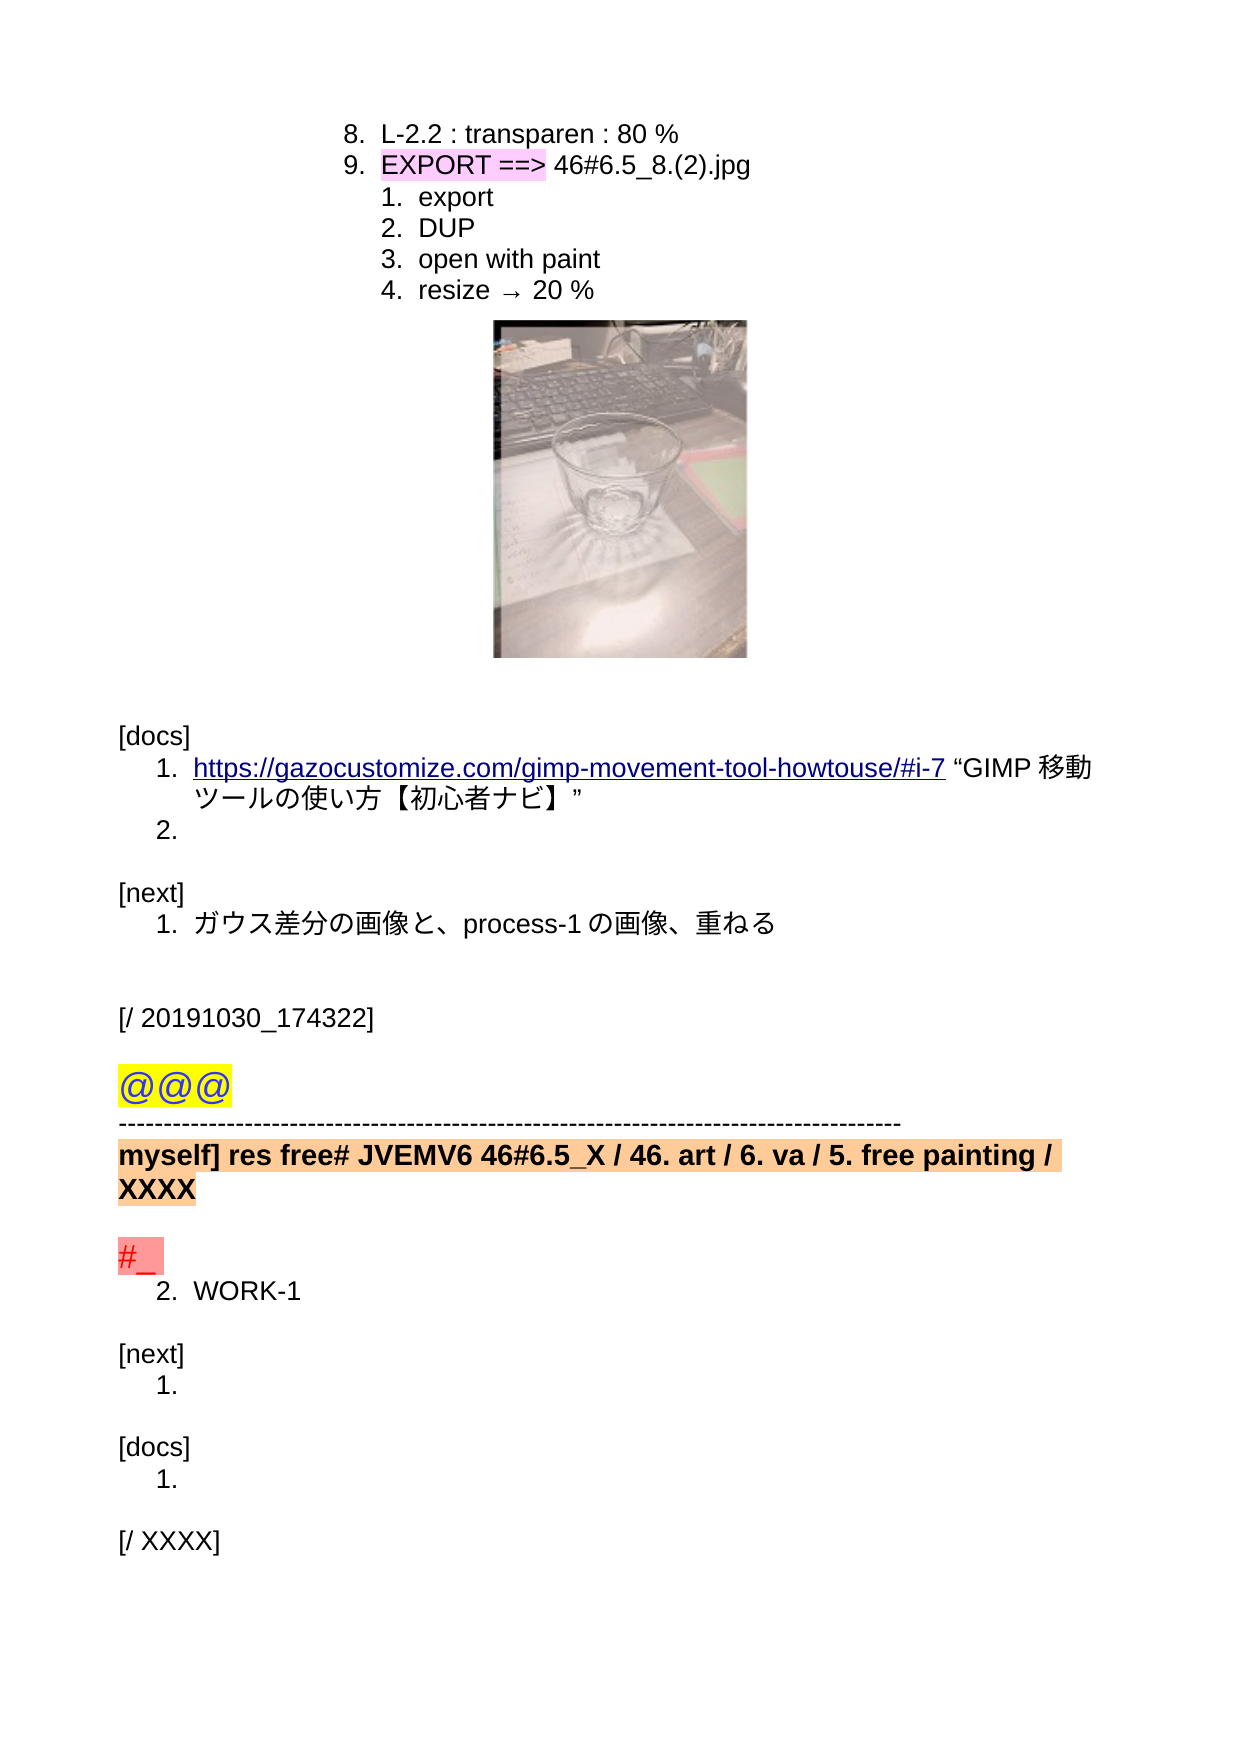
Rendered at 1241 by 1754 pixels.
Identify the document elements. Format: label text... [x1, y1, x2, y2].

list WORK-1 [156, 1275, 1122, 1306]
list L-2.2 : transparen : 80 % [343, 118, 1122, 149]
text --------------------------------------------------------------------------------------- [118, 1107, 1122, 1138]
list DUP [381, 212, 1122, 243]
list https://gazocustomize.com/gimp-movement-tool-howtouse/#i-7 “GIMP 移動ツールの使い方【初心者ナビ】” [156, 752, 1122, 814]
text [docs] [118, 1431, 1122, 1463]
text [next] [118, 1338, 1122, 1369]
list open with paint [381, 243, 1122, 274]
text myself] res free# JVEMV6 46#6.5_X / 46. art / 6. va / 5. free painting / XXXX [118, 1138, 1122, 1206]
list export [381, 181, 1122, 212]
list resize → 20 % [381, 274, 1122, 306]
text [next] [118, 877, 1122, 908]
list ガウス差分の画像と、process-1の画像、重ねる [156, 908, 1122, 939]
list EXPORT ==> 46#6.5_8.(2).jpg [343, 149, 1122, 181]
text [/ 20191030_174322] [118, 1002, 1122, 1033]
text [docs] [118, 720, 1122, 752]
picture [493, 320, 748, 658]
text [/ XXXX] [118, 1525, 1122, 1556]
text #_ [118, 1237, 1122, 1275]
text @@@ [118, 1064, 1122, 1107]
